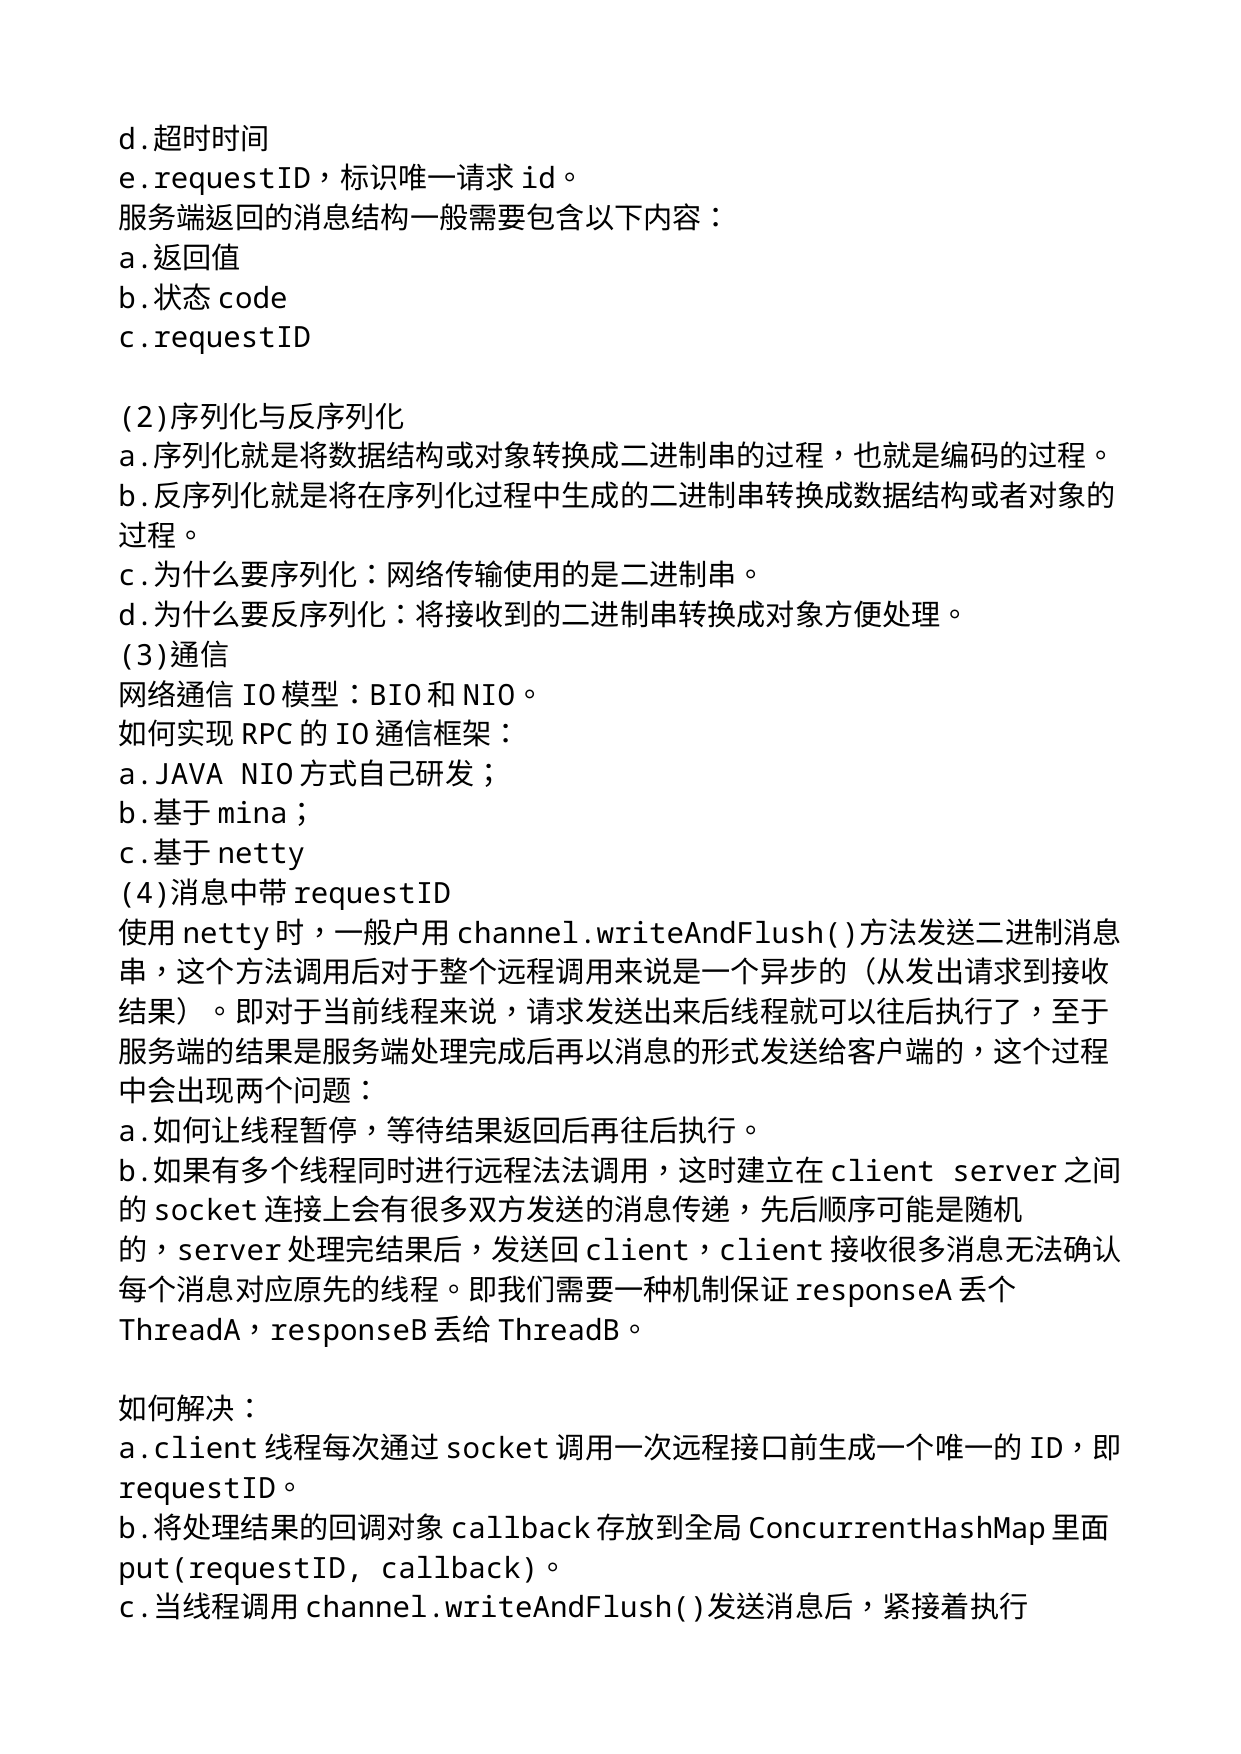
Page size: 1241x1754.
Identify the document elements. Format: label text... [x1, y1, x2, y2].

text c.为什么要序列化：网络传输使用的是二进制串。 [118, 555, 1122, 594]
text (2)序列化与反序列化 [118, 396, 1122, 436]
text d.为什么要反序列化：将接收到的二进制串转换成对象方便处理。 [118, 594, 1122, 634]
text 如何实现RPC的IO通信框架： [118, 713, 1122, 753]
text a.JAVA NIO方式自己研发； [118, 753, 1122, 793]
text 网络通信IO模型：BIO和NIO。 [118, 674, 1122, 713]
text a.如何让线程暂停，等待结果返回后再往后执行。 [118, 1110, 1122, 1150]
text a.序列化就是将数据结构或对象转换成二进制串的过程，也就是编码的过程。 [118, 436, 1122, 475]
text e.requestID，标识唯一请求id。 [118, 158, 1122, 197]
text c.基于netty [118, 832, 1122, 872]
text a.返回值 [118, 237, 1122, 277]
text c.当线程调用channel.writeAndFlush()发送消息后，紧接着执行 [118, 1587, 1122, 1626]
text 使用netty时，一般户用channel.writeAndFlush()方法发送二进制消息串，这个方法调用后对于整个远程调用来说是一个异步的（从发出请求到接收结果）。即对于当前线程来说，请求发送出来后线程就可以往后执行了，至于服务端的结果是服务端处理完成后再以消息的形式发送给客户端的，这个过程中会出现两个问题： [118, 912, 1122, 1110]
text 服务端返回的消息结构一般需要包含以下内容： [118, 197, 1122, 237]
text a.client线程每次通过socket调用一次远程接口前生成一个唯一的ID，即requestID。 [118, 1428, 1122, 1507]
text c.requestID [118, 317, 1122, 356]
text d.超时时间 [118, 118, 1122, 158]
text b.反序列化就是将在序列化过程中生成的二进制串转换成数据结构或者对象的过程。 [118, 475, 1122, 555]
text 如何解决： [118, 1388, 1122, 1428]
text (4)消息中带requestID [118, 872, 1122, 912]
text b.将处理结果的回调对象callback存放到全局ConcurrentHashMap里面put(requestID, callback)。 [118, 1507, 1122, 1587]
text (3)通信 [118, 634, 1122, 674]
text b.如果有多个线程同时进行远程法法调用，这时建立在client server之间的socket连接上会有很多双方发送的消息传递，先后顺序可能是随机的，server处理完结果后，发送回client，client接收很多消息无法确认每个消息对应原先的线程。即我们需要一种机制保证responseA丢个ThreadA，responseB丢给ThreadB。 [118, 1150, 1122, 1348]
text b.状态code [118, 277, 1122, 317]
text b.基于mina； [118, 793, 1122, 832]
